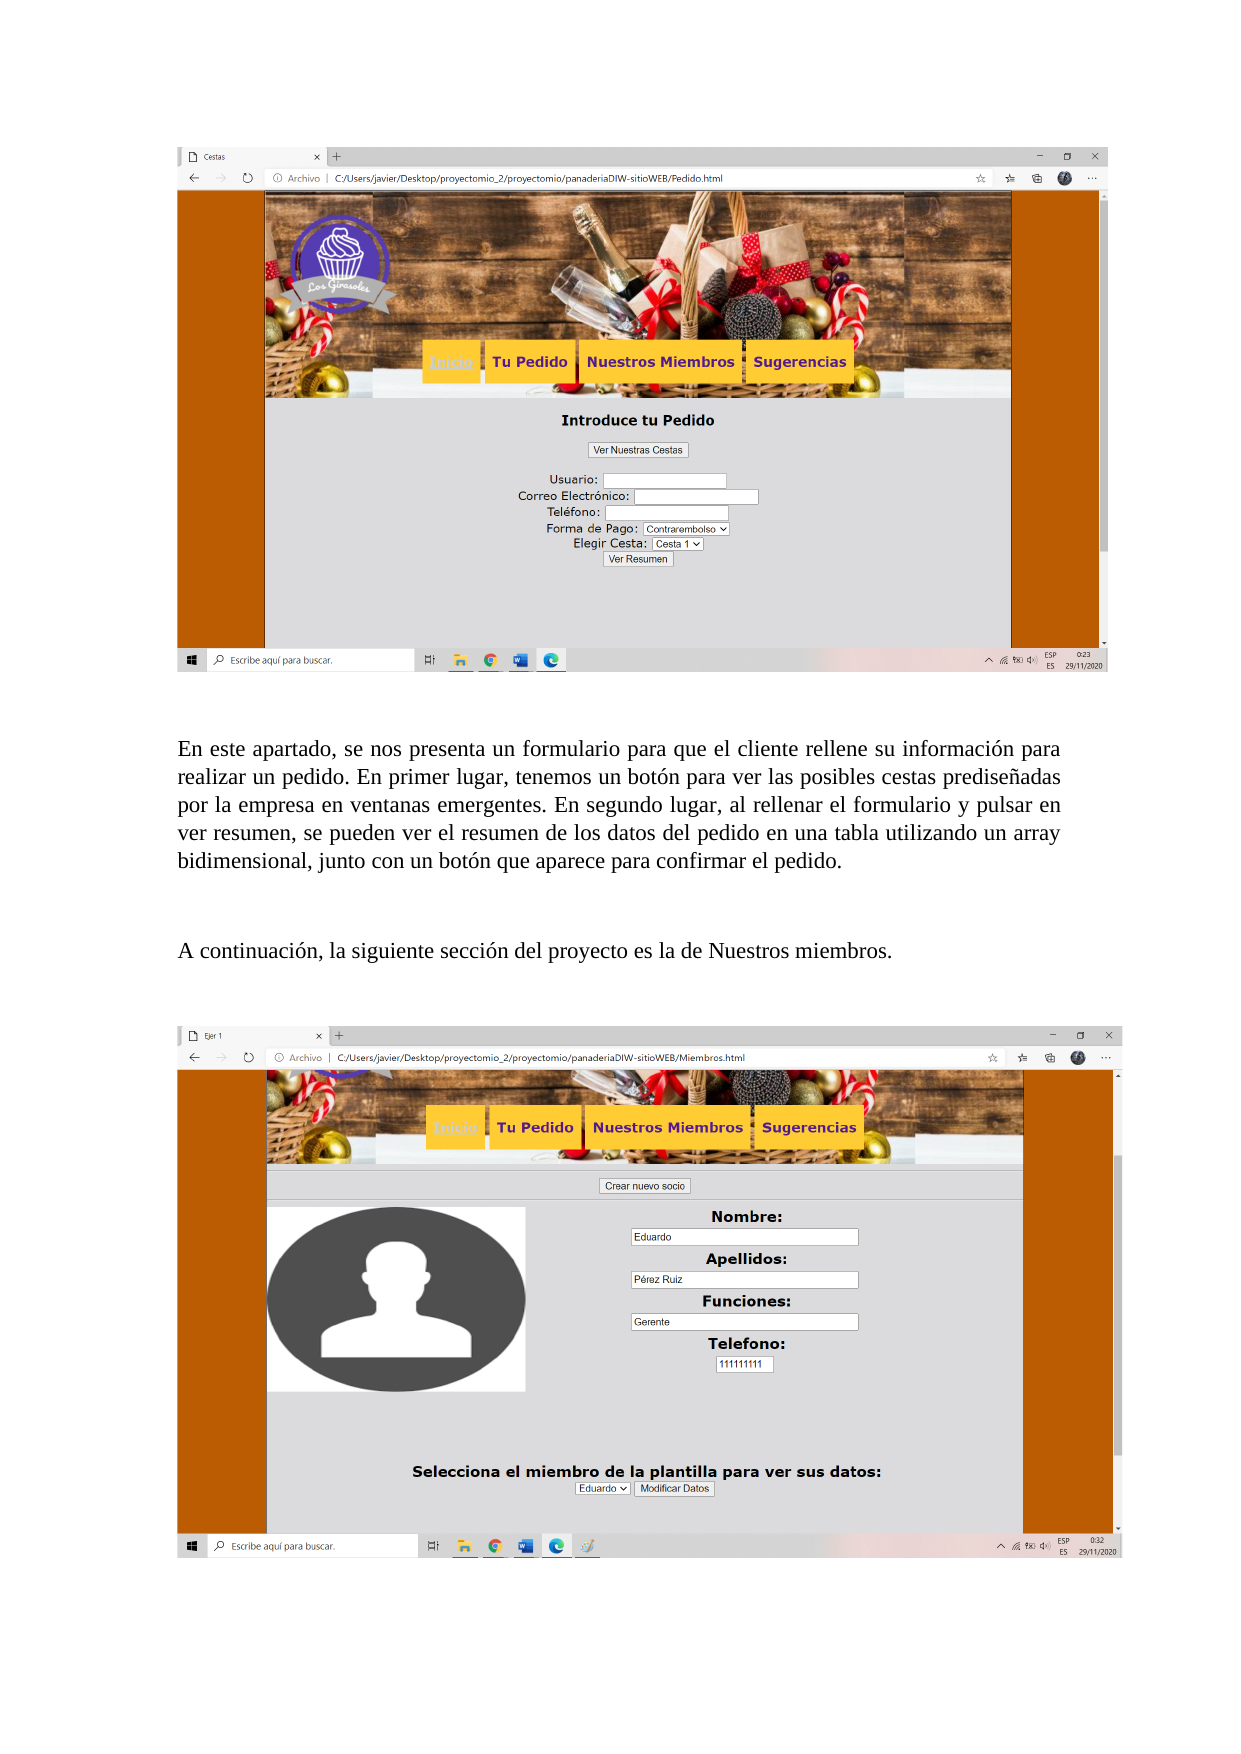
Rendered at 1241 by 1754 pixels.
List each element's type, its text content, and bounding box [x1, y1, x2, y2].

text A continuación, la siguiente sección del proyecto es la de Nuestros miembros. [177, 937, 1063, 963]
text En este apartado, se nos presenta un formulario para que el cliente rellene su información para realizar un pedido. En primer lugar, tenemos un botón para ver las posibles cestas prediseñadas por la empresa en ventanas emergentes. En segundo lugar, al rellenar el formulario y pulsar en ver resumen, se pueden ver el resumen de los datos del pedido en una tabla utilizando un array bidimensional, junto con un botón que aparece para confirmar el pedido. [177, 734, 1063, 873]
